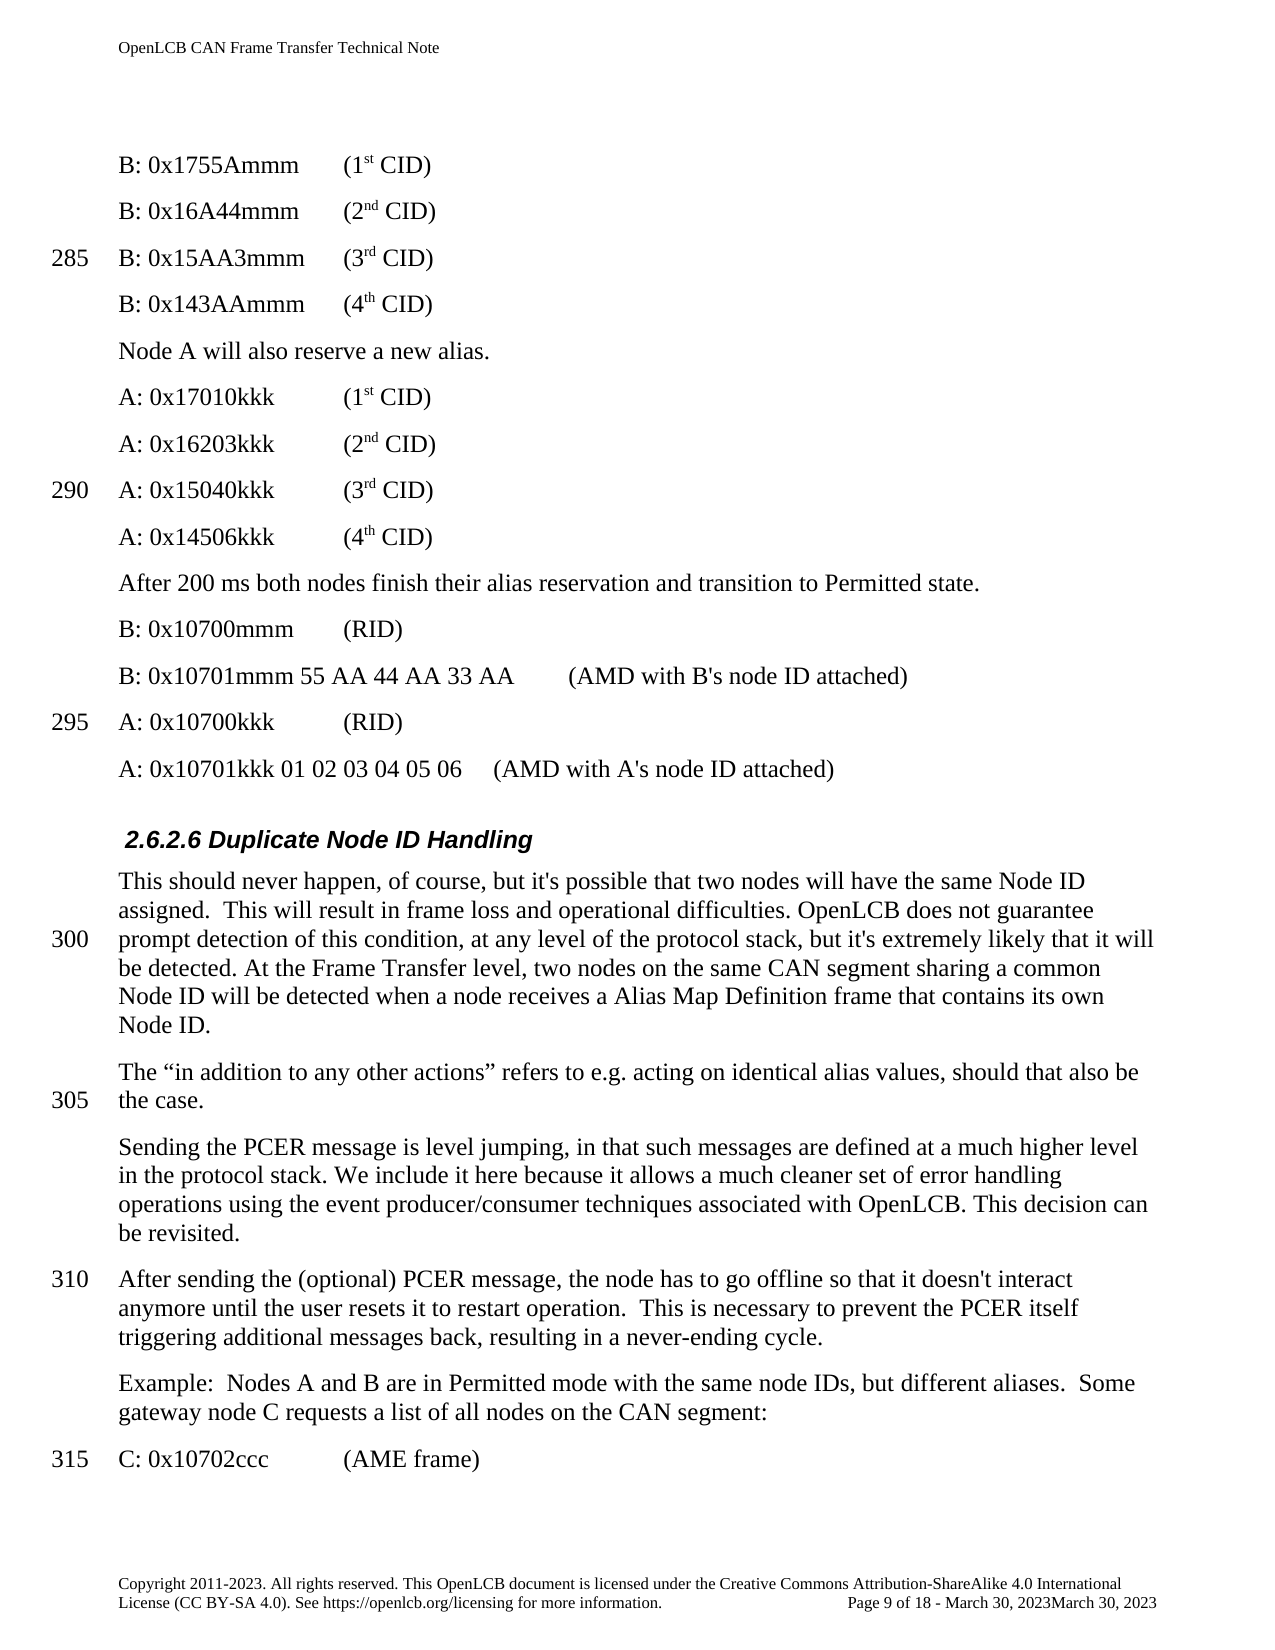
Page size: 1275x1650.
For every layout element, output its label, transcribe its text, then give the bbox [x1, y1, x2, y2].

text Node A will also reserve a new alias. [118, 336, 1157, 364]
text C: 0x10702ccc (AME frame) [118, 1444, 1157, 1472]
text B: 0x10701mmm 55 AA 44 AA 33 AA (AMD with B's node ID attached) [118, 661, 1157, 690]
text Sending the PCER message is level jumping, in that such messages are defined at a much higher level in the protocol stack. We include it here because it allows a much cleaner set of error handling operations using the event producer/consumer techniques associated with OpenLCB. This decision can be revisited. [118, 1132, 1157, 1247]
text B: 0x15AA3mmm (3rd CID) [118, 243, 1157, 272]
text A: 0x14506kkk (4th CID) [118, 522, 1157, 550]
text After sending the (optional) PCER message, the node has to go offline so that it doesn't interact anymore until the user resets it to restart operation. This is necessary to prevent the PCER itself triggering additional messages back, resulting in a never-ending cycle. [118, 1264, 1157, 1351]
text B: 0x16A44mmm (2nd CID) [118, 196, 1157, 225]
text The “in addition to any other actions” refers to e.g. acting on identical alias values, should that also be the case. [118, 1057, 1157, 1114]
text After 200 ms both nodes finish their alias reservation and transition to Permitted state. [118, 568, 1157, 597]
text B: 0x143AAmmm (4th CID) [118, 289, 1157, 318]
text A: 0x17010kkk (1st CID) [118, 382, 1157, 411]
text B: 0x10700mmm (RID) [118, 614, 1157, 643]
text A: 0x10700kkk (RID) [118, 707, 1157, 736]
text A: 0x15040kkk (3rd CID) [118, 475, 1157, 504]
text This should never happen, of course, but it's possible that two nodes will have the same Node ID assigned. This will result in frame loss and operational difficulties. OpenLCB does not guarantee prompt detection of this condition, at any level of the protocol stack, but it's extremely likely that it will be detected. At the Frame Transfer level, two nodes on the same CAN segment sharing a common Node ID will be detected when a node receives a Alias Map Definition frame that contains its own Node ID. [118, 866, 1157, 1039]
text A: 0x16203kkk (2nd CID) [118, 429, 1157, 457]
subtitle Duplicate Node ID Handling [118, 825, 1157, 854]
text A: 0x10701kkk 01 02 03 04 05 06 (AMD with A's node ID attached) [118, 754, 1157, 783]
text B: 0x1755Ammm (1st CID) [118, 150, 1157, 179]
text Example: Nodes A and B are in Permitted mode with the same node IDs, but different aliases. Some gateway node C requests a list of all nodes on the CAN segment: [118, 1368, 1157, 1426]
